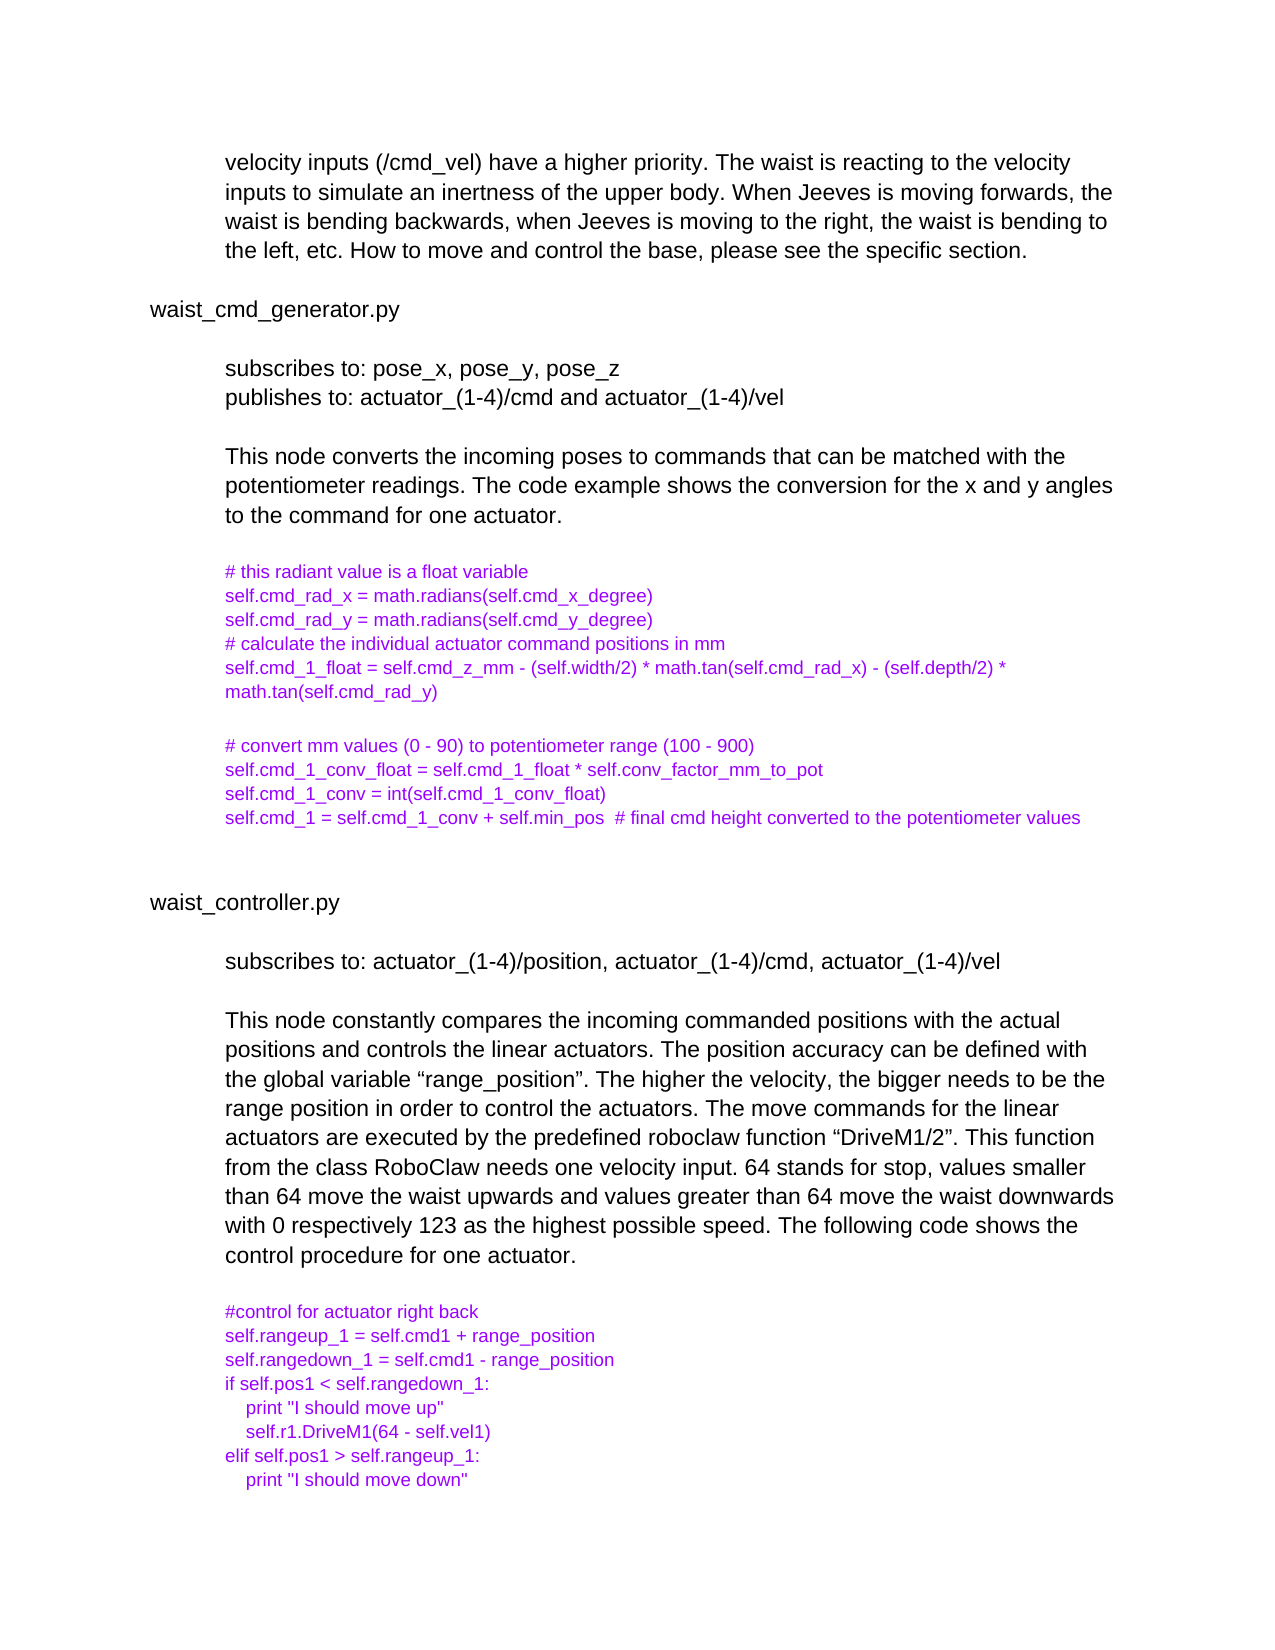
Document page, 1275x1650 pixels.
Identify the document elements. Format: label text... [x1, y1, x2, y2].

text waist_cmd_generator.py [150, 297, 1125, 322]
text self.cmd_rad_y = math.radians(self.cmd_y_degree) [225, 609, 1125, 630]
text This node converts the incoming poses to commands that can be matched with the potentiometer readings. The code example shows the conversion for the x and y angles to the command for one actuator. [225, 444, 1125, 528]
text self.cmd_1_conv = int(self.cmd_1_conv_float) [150, 783, 1125, 804]
text # calculate the individual actuator command positions in mm [225, 633, 1125, 654]
text subscribes to: actuator_(1-4)/position, actuator_(1-4)/cmd, actuator_(1-4)/vel [150, 949, 1125, 974]
text #control for actuator right back [225, 1301, 1125, 1322]
text publishes to: actuator_(1-4)/cmd and actuator_(1-4)/vel [150, 385, 1125, 411]
text subscribes to: pose_x, pose_y, pose_z [150, 356, 1125, 381]
text elif self.pos1 > self.rangeup_1: [225, 1446, 1125, 1467]
text # this radiant value is a float variable [225, 561, 1125, 582]
text self.rangedown_1 = self.cmd1 - range_position [150, 1349, 1125, 1370]
text self.r1.DriveM1(64 - self.vel1) [225, 1422, 1125, 1442]
text self.cmd_1_conv_float = self.cmd_1_float * self.conv_factor_mm_to_pot [150, 759, 1125, 780]
text This node constantly compares the incoming commanded positions with the actual positions and controls the linear actuators. The position accuracy can be defined with the global variable “range_position”. The higher the velocity, the bigger needs to be the range position in order to control the actuators. The move commands for the linear actuators are executed by the predefined roboclaw function “DriveM1/2”. This function from the class RoboClaw needs one velocity input. 64 stands for stop, values smaller than 64 move the waist upwards and values greater than 64 move the waist downwards with 0 respectively 123 as the highest possible speed. The following code shows the control procedure for one actuator. [225, 1007, 1125, 1268]
text print "I should move up" [225, 1397, 1125, 1418]
text if self.pos1 < self.rangedown_1: [225, 1373, 1125, 1394]
text self.rangeup_1 = self.cmd1 + range_position [225, 1325, 1125, 1346]
text self.cmd_1_float = self.cmd_z_mm - (self.width/2) * math.tan(self.cmd_rad_x) - (self.depth/2) * math.tan(self.cmd_rad_y) [225, 657, 1125, 702]
text print "I should move down" [225, 1470, 1125, 1491]
text self.cmd_rad_x = math.radians(self.cmd_x_degree) [225, 585, 1125, 606]
text # convert mm values (0 - 90) to potentiometer range (100 - 900) [150, 735, 1125, 756]
text waist_controller.py [150, 890, 1125, 916]
text self.cmd_1 = self.cmd_1_conv + self.min_pos # final cmd height converted to the potentiometer values [150, 807, 1125, 828]
text velocity inputs (/cmd_vel) have a higher priority. The waist is reacting to the velocity inputs to simulate an inertness of the upper body. When Jeeves is moving forwards, the waist is bending backwards, when Jeeves is moving to the right, the waist is bending to the left, etc. How to move and control the base, please see the specific section. [225, 150, 1125, 264]
